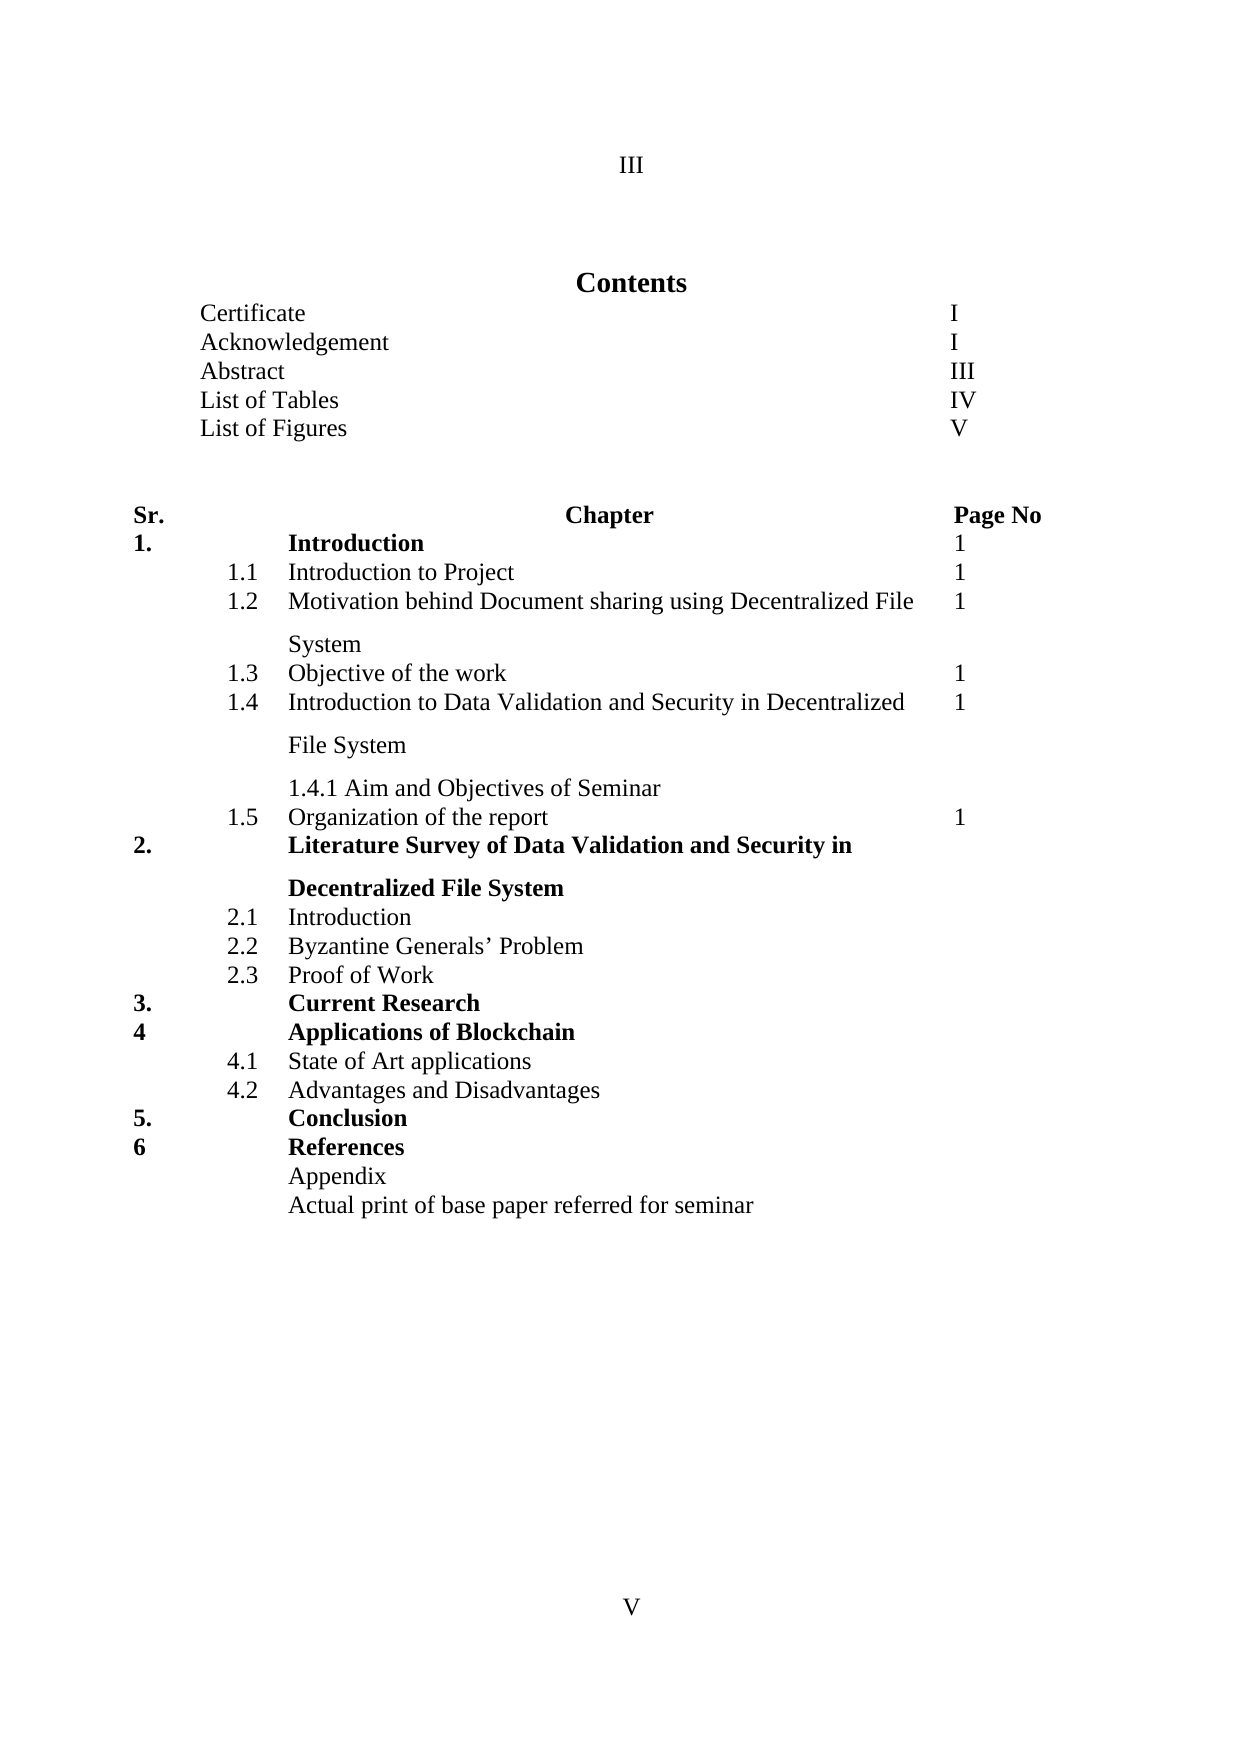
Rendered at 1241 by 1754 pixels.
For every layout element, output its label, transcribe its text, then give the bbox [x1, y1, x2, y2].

table_cell Introduction to Data Validation and Security in Decentralized File System 1.4.1 Aim and Objectives of Seminar [277, 687, 942, 802]
table_cell [942, 830, 1158, 902]
table_cell 1 [942, 586, 1158, 658]
table_cell 1 [942, 557, 1158, 586]
text Certificate I [200, 298, 1137, 327]
text Abstract III [200, 356, 1137, 385]
table_cell [942, 931, 1158, 960]
table_cell [216, 1017, 277, 1046]
table_cell 1. [125, 529, 216, 557]
table_cell [125, 960, 216, 988]
table_cell Introduction [277, 902, 942, 931]
table_cell [125, 931, 216, 960]
table_cell 6 [125, 1132, 216, 1161]
table_cell 4.2 [216, 1075, 277, 1103]
table_cell State of Art applications [277, 1046, 942, 1075]
table_cell Organization of the report [277, 802, 942, 830]
table_cell Introduction to Project [277, 557, 942, 586]
table_cell [216, 989, 277, 1017]
table_cell 1.4 [216, 687, 277, 802]
table_cell 1 [942, 802, 1158, 830]
table_cell 1 [942, 658, 1158, 687]
table_cell [942, 989, 1158, 1017]
table_cell Motivation behind Document sharing using Decentralized File System [277, 586, 942, 658]
table_cell [942, 960, 1158, 988]
text V [125, 1592, 1137, 1621]
table_cell Introduction [277, 529, 942, 557]
table_cell [125, 658, 216, 687]
table_cell [216, 1161, 277, 1190]
text Contents [125, 265, 1137, 298]
table_cell [125, 902, 216, 931]
table_cell 1.3 [216, 658, 277, 687]
table_cell [942, 1046, 1158, 1075]
table_cell [942, 902, 1158, 931]
table_cell 3. [125, 989, 216, 1017]
table_cell [125, 687, 216, 802]
table_cell Applications of Blockchain [277, 1017, 942, 1046]
table_cell [125, 802, 216, 830]
table_header Chapter [277, 500, 942, 528]
table_cell [125, 1161, 216, 1190]
table_cell 2. [125, 830, 216, 902]
table_cell Literature Survey of Data Validation and Security in Decentralized File System [277, 830, 942, 902]
table_cell Advantages and Disadvantages [277, 1075, 942, 1103]
table_cell [216, 830, 277, 902]
table_cell [942, 1132, 1158, 1161]
table_header [125, 500, 1160, 1391]
text List of Figures V [200, 413, 1137, 442]
table_cell 4 [125, 1017, 216, 1046]
table_header Sr. [125, 500, 277, 528]
table_cell 5. [125, 1104, 216, 1132]
table_cell [942, 1075, 1158, 1103]
table_cell [942, 1104, 1158, 1132]
table_cell [216, 1132, 277, 1161]
table_cell Current Research [277, 989, 942, 1017]
table_cell References [277, 1132, 942, 1161]
table_cell [942, 1161, 1158, 1190]
table_cell 1 [942, 687, 1158, 802]
table_cell Actual print of base paper referred for seminar [277, 1190, 942, 1333]
table_cell [125, 557, 216, 586]
table_cell Objective of the work [277, 658, 942, 687]
table_cell [942, 1190, 1158, 1333]
table_cell 2.2 [216, 931, 277, 960]
table_cell Conclusion [277, 1104, 942, 1132]
table_cell Appendix [277, 1161, 942, 1190]
table_cell [125, 1190, 216, 1333]
table_cell 1.1 [216, 557, 277, 586]
table_cell [216, 1104, 277, 1132]
text Acknowledgement I [200, 327, 1137, 356]
table_cell 1.2 [216, 586, 277, 658]
table_cell [942, 1017, 1158, 1046]
table_cell [125, 586, 216, 658]
table_header Page No [942, 500, 1158, 528]
table_cell 1.5 [216, 802, 277, 830]
table_cell [216, 529, 277, 557]
table_cell Proof of Work [277, 960, 942, 988]
table_cell [216, 1190, 277, 1333]
table_cell 1 [942, 529, 1158, 557]
text III [125, 150, 1137, 179]
table_cell 2.3 [216, 960, 277, 988]
table_cell 4.1 [216, 1046, 277, 1075]
table_cell 2.1 [216, 902, 277, 931]
table_cell [125, 1046, 216, 1075]
table_cell Byzantine Generals’ Problem [277, 931, 942, 960]
text List of Tables IV [200, 385, 1137, 413]
table_cell [125, 1075, 216, 1103]
